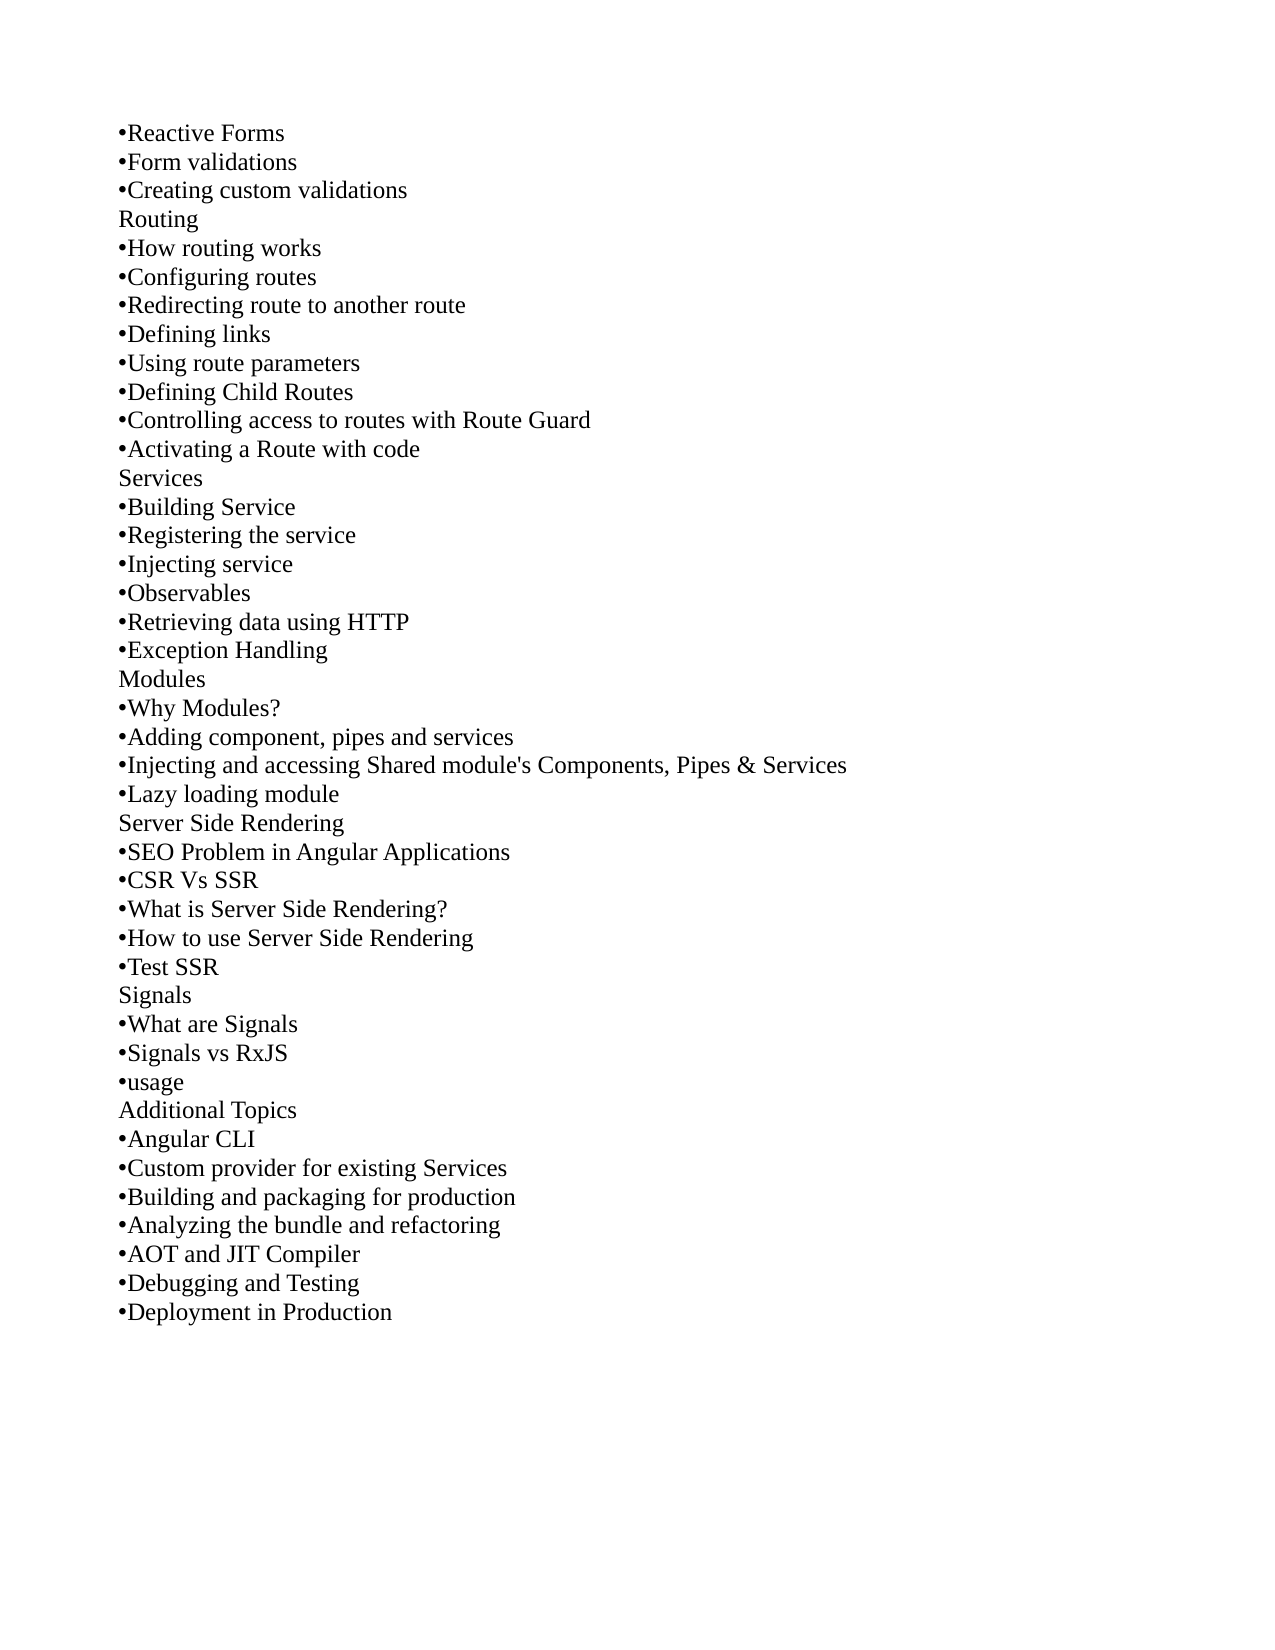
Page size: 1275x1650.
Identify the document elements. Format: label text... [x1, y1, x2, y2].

text Additional Topics [118, 1096, 1157, 1124]
list AOT and JIT Compiler [118, 1239, 1157, 1268]
list Using route parameters [118, 348, 1157, 377]
list usage [118, 1067, 1157, 1096]
list Configuring routes [118, 262, 1157, 291]
list Reactive Forms [118, 118, 1157, 147]
list Custom provider for existing Services [118, 1153, 1157, 1182]
text Modules [118, 664, 1157, 693]
list What are Signals [118, 1009, 1157, 1038]
list Exception Handling [118, 636, 1157, 664]
list SEO Problem in Angular Applications [118, 837, 1157, 866]
text Signals [118, 981, 1157, 1009]
list Registering the service [118, 521, 1157, 549]
list Redirecting route to another route [118, 291, 1157, 319]
list Injecting and accessing Shared module's Components, Pipes & Services [118, 751, 1157, 779]
list Defining Child Routes [118, 377, 1157, 406]
list Observables [118, 578, 1157, 607]
list Signals vs RxJS [118, 1038, 1157, 1067]
list Building Service [118, 492, 1157, 521]
list Adding component, pipes and services [118, 722, 1157, 751]
list Controlling access to routes with Route Guard [118, 406, 1157, 434]
list Deployment in Production [118, 1297, 1157, 1326]
list CSR Vs SSR [118, 866, 1157, 894]
list Activating a Route with code [118, 434, 1157, 463]
list Building and packaging for production [118, 1182, 1157, 1211]
list What is Server Side Rendering? [118, 894, 1157, 923]
list How to use Server Side Rendering [118, 923, 1157, 952]
text Services [118, 463, 1157, 492]
list Debugging and Testing [118, 1268, 1157, 1297]
list Defining links [118, 319, 1157, 348]
list Test SSR [118, 952, 1157, 981]
list Why Modules? [118, 693, 1157, 722]
list Lazy loading module [118, 779, 1157, 808]
list Creating custom validations [118, 176, 1157, 204]
list Injecting service [118, 549, 1157, 578]
list Analyzing the bundle and refactoring [118, 1211, 1157, 1239]
list Form validations [118, 147, 1157, 176]
text Routing [118, 204, 1157, 233]
list How routing works [118, 233, 1157, 262]
text Server Side Rendering [118, 808, 1157, 837]
list Angular CLI [118, 1124, 1157, 1153]
list Retrieving data using HTTP [118, 607, 1157, 636]
